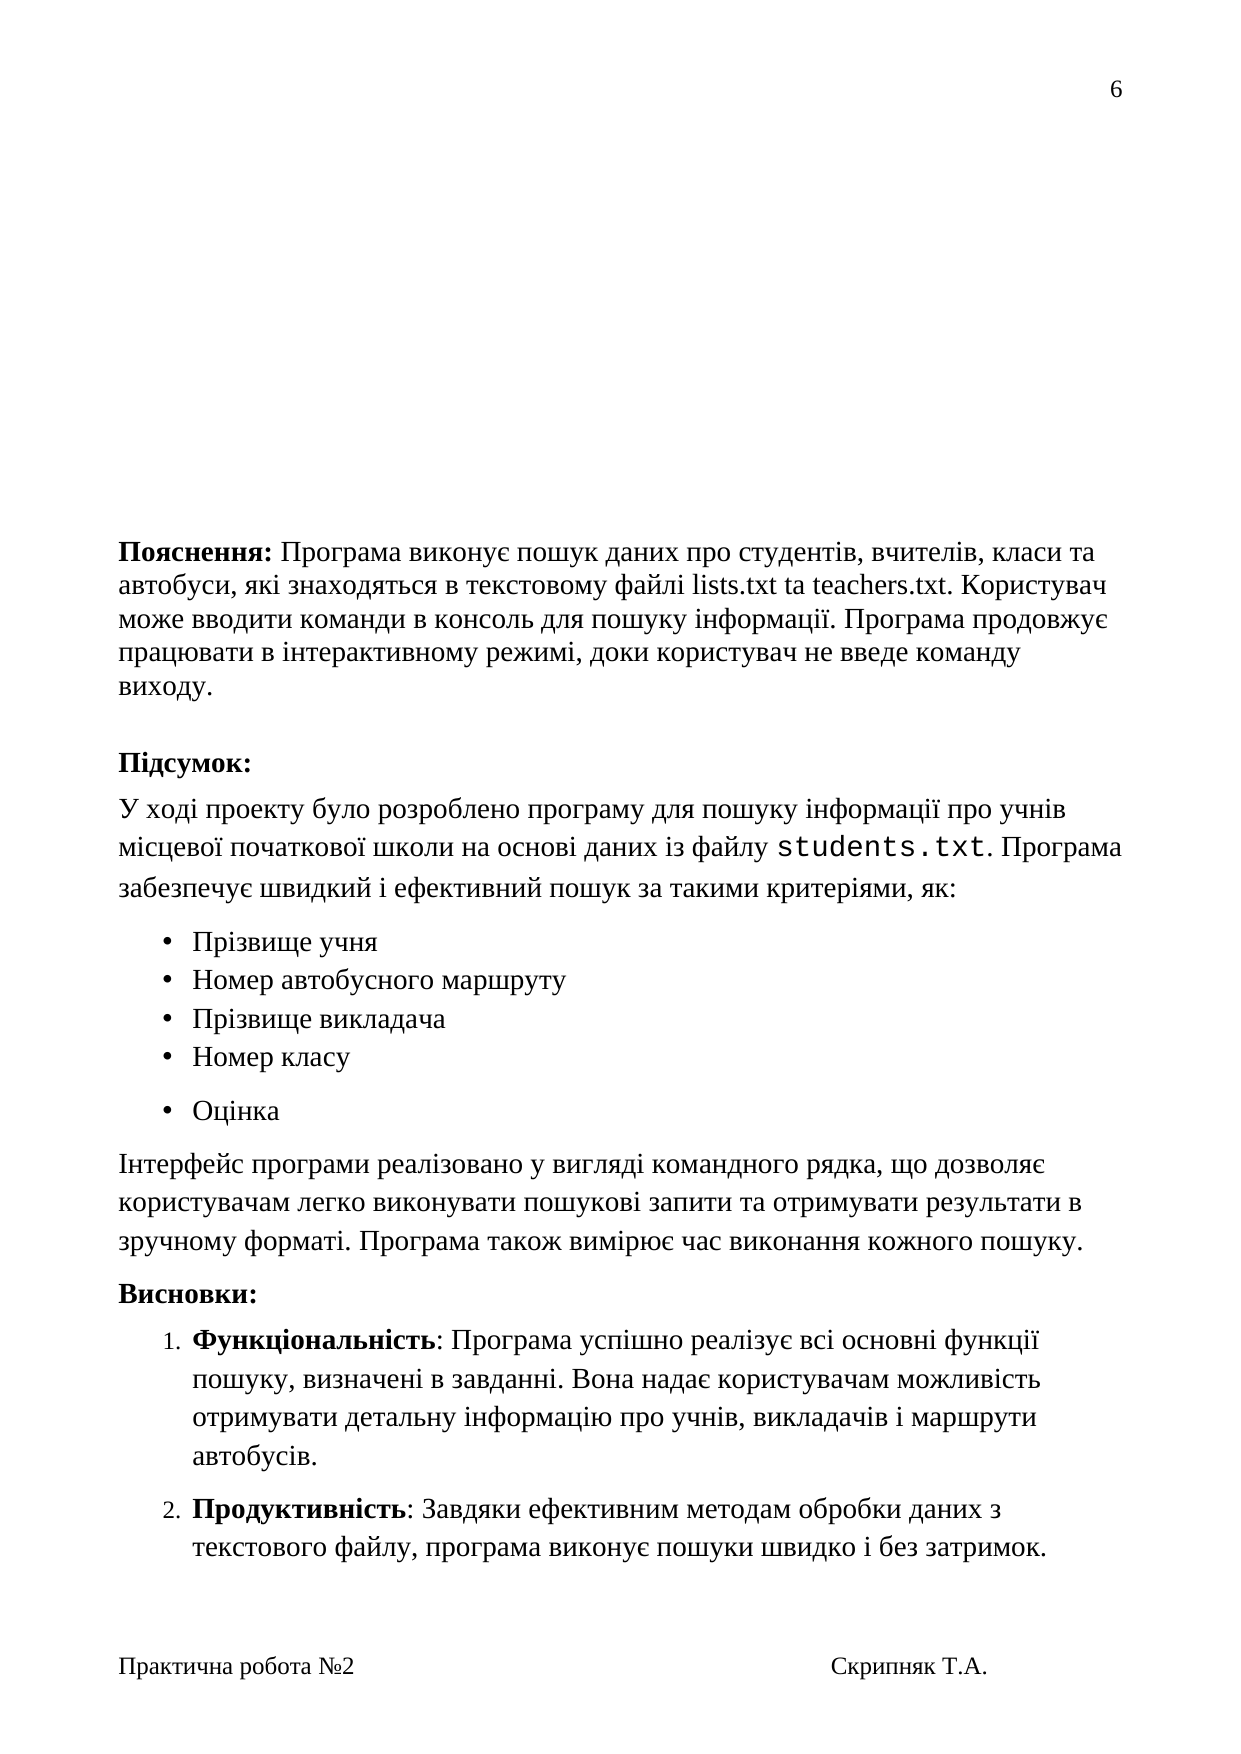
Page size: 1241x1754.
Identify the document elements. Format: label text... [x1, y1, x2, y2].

text Пояснення: Програма виконує пошук даних про студентів, вчителів, класи та автобуси, які знаходяться в текстовому файлі lists.txt ta teachers.txt. Користувач може вводити команди в консоль для пошуку інформації. Програма продовжує працювати в інтерактивному режимі, доки користувач не введе команду виходу. [118, 534, 1122, 702]
list Функціональність: Програма успішно реалізує всі основні функції пошуку, визначені в завданні. Вона надає користувачам можливість отримувати детальну інформацію про учнів, викладачів і маршрути автобусів. [162, 1322, 1122, 1471]
list Оцінка [162, 1093, 1122, 1126]
list Продуктивність: Завдяки ефективним методам обробки даних з текстового файлу, програма виконує пошуки швидко і без затримок. [162, 1491, 1122, 1563]
text У ході проекту було розроблено програму для пошуку інформації про учнів місцевої початкової школи на основі даних із файлу students.txt. Програма забезпечує швидкий і ефективний пошук за такими критеріями, як: [118, 791, 1122, 904]
list Номер класу [162, 1039, 1122, 1073]
list Номер автобусного маршруту [162, 962, 1122, 996]
list Прізвище учня [162, 924, 1122, 957]
text Інтерфейс програми реалізовано у вигляді командного рядка, що дозволяє користувачам легко виконувати пошукові запити та отримувати результати в зручному форматі. Програма також вимірює час виконання кожного пошуку. [118, 1146, 1122, 1257]
subtitle Висновки: [118, 1276, 1122, 1310]
subtitle Підсумок: [118, 745, 1122, 778]
list Прізвище викладача [162, 1001, 1122, 1034]
